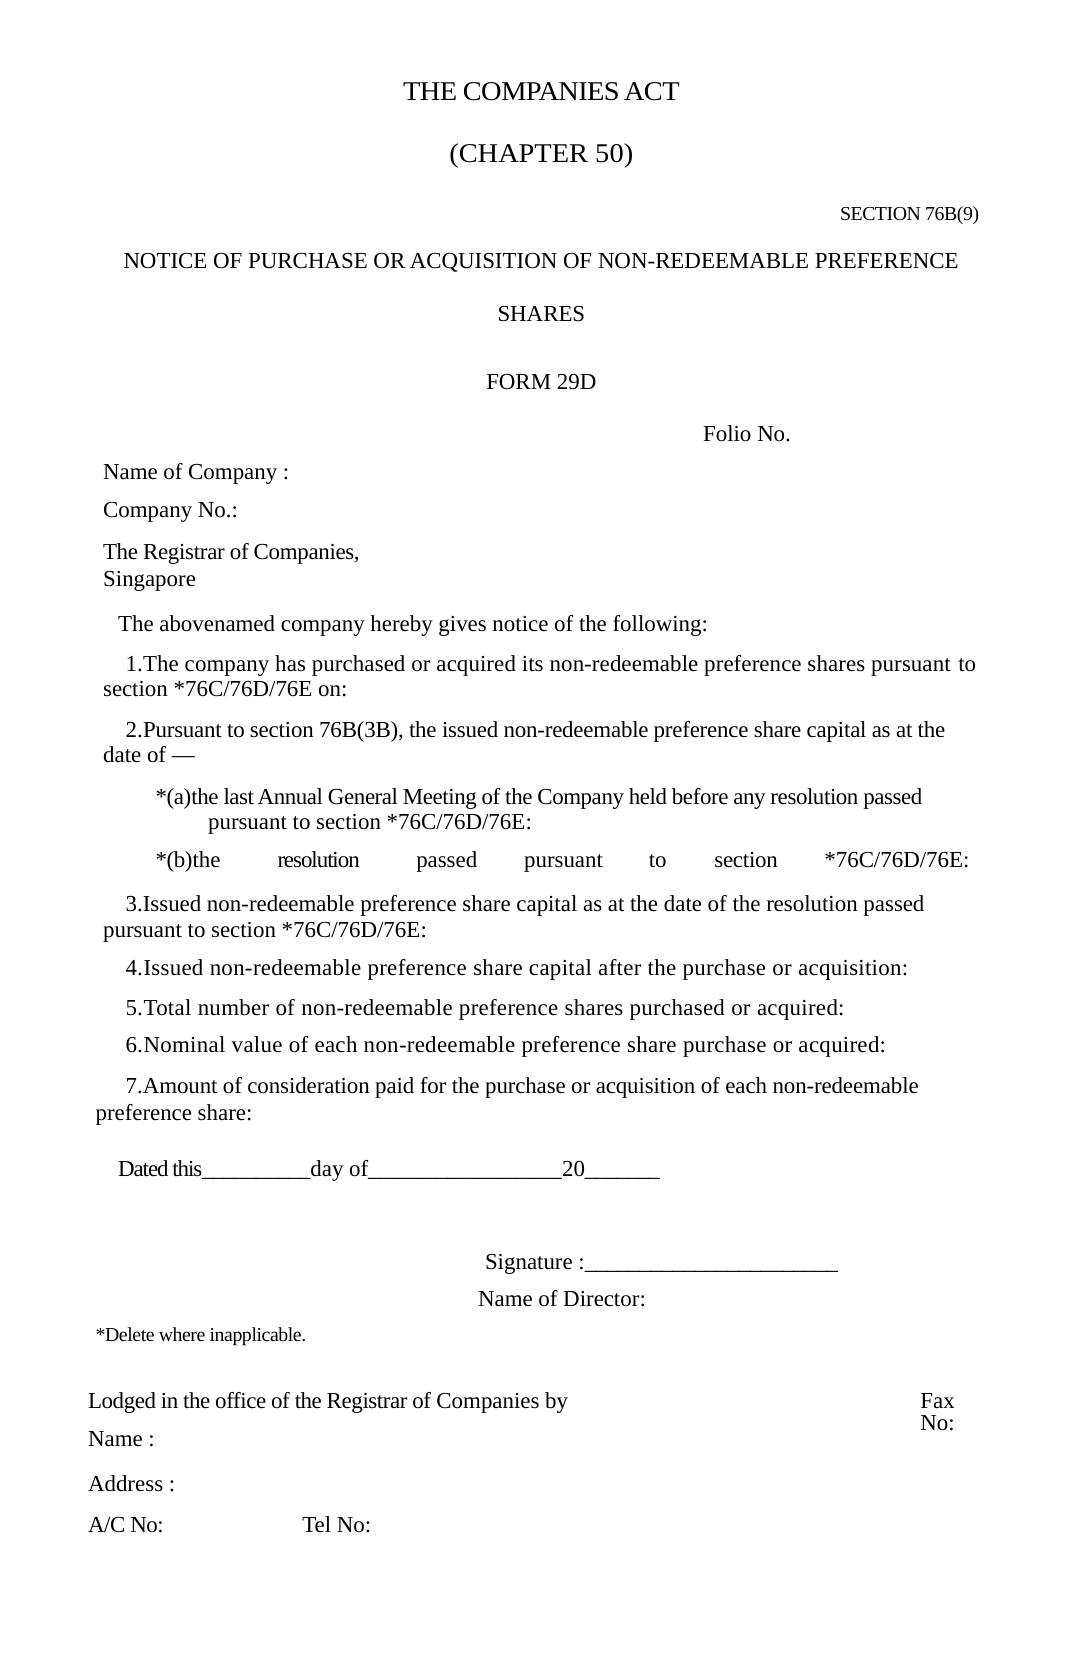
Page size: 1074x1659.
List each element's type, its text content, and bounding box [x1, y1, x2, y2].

text Dated this day of 20 [118, 1155, 994, 1181]
list Issued non-redeemable preference share capital as at the date of the resolution passed pursuant to section *76C/76D/76E: [103, 890, 979, 942]
text THE COMPANIES ACT (CHAPTER 50) [88, 75, 994, 168]
list Issued non-redeemable preference share capital after the purchase or acquisition: [103, 954, 994, 980]
text Name of Company : [103, 458, 994, 484]
text The abovenamed company hereby gives notice of the following: [118, 610, 994, 636]
text Name : [88, 1425, 612, 1451]
text Address : [88, 1470, 612, 1496]
text *Delete where inapplicable. [95, 1323, 994, 1346]
list The company has purchased or acquired its non-redeemable preference shares pursuant to section *76C/76D/76E on: [103, 650, 979, 701]
text SECTION 76B(9) [88, 202, 979, 225]
text Folio No. [703, 420, 994, 447]
text The Registrar of Companies, Singapore [103, 538, 379, 591]
list the resolution passed pursuant to section *76C/76D/76E: [155, 846, 994, 872]
list Nominal value of each non-redeemable preference share purchase or acquired: [103, 1031, 994, 1058]
text Lodged in the office of the Registrar of Companies by [88, 1387, 612, 1413]
text Fax No: [920, 1387, 994, 1435]
text FORM 29D [88, 368, 994, 394]
text Signature : [478, 1248, 994, 1274]
text A/C No: Tel No: [88, 1511, 612, 1537]
list the last Annual General Meeting of the Company held before any resolution passed pursuant to section *76C/76D/76E: [155, 783, 979, 834]
text Name of Director: [478, 1285, 994, 1312]
list Amount of consideration paid for the purchase or acquisition of each non-redeemable preference share: [95, 1072, 979, 1125]
text Company No.: [103, 496, 994, 523]
list Pursuant to section 76B(3B), the issued non-redeemable preference share capital as at the date of — [103, 716, 979, 768]
list Total number of non-redeemable preference shares purchased or acquired: [103, 994, 994, 1021]
text NOTICE OF PURCHASE OR ACQUISITION OF NON-REDEEMABLE PREFERENCE SHARES [88, 247, 994, 327]
